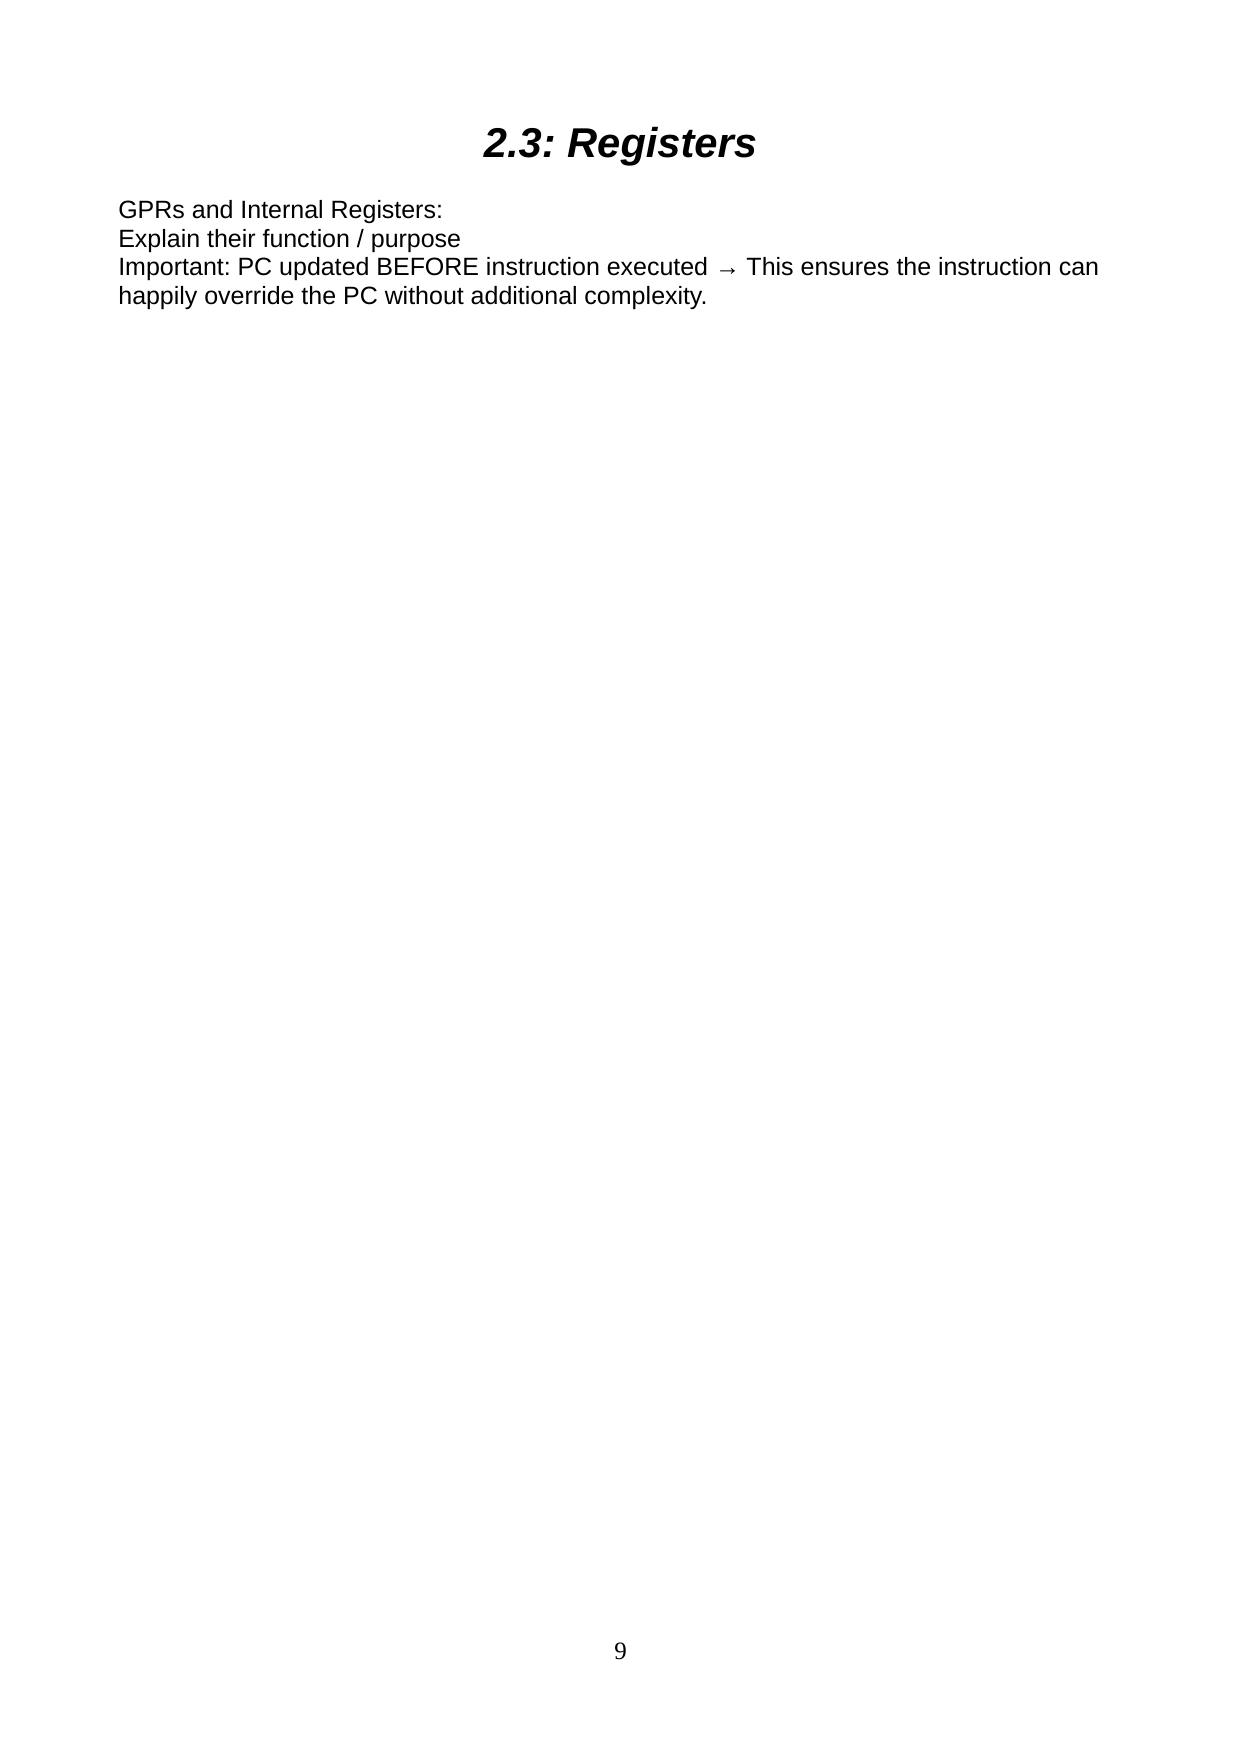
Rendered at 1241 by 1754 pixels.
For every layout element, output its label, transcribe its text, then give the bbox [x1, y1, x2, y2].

text Explain their function / purpose [118, 223, 1122, 252]
text Important: PC updated BEFORE instruction executed → This ensures the instruction can happily override the PC without additional complexity. [118, 252, 1122, 310]
text GPRs and Internal Registers: [118, 195, 1122, 223]
text 2.3: Registers [118, 118, 1122, 166]
